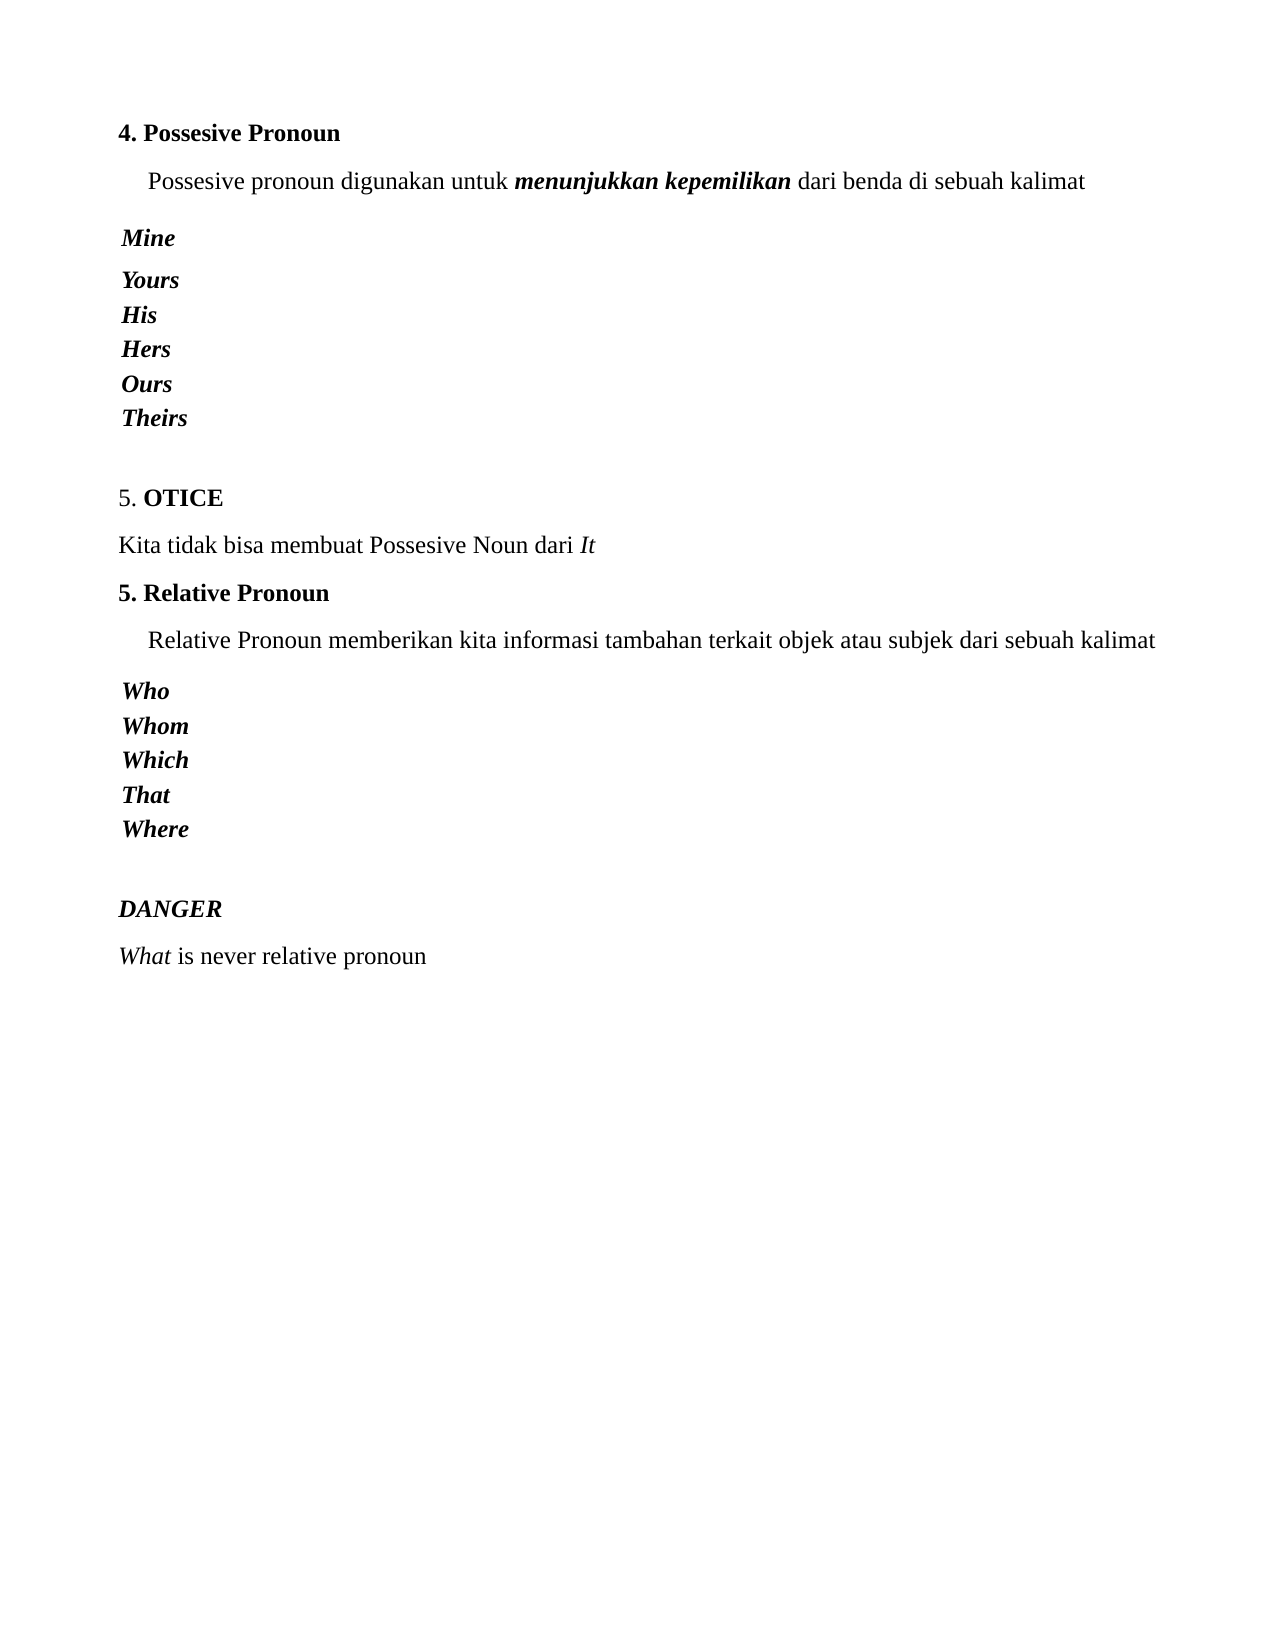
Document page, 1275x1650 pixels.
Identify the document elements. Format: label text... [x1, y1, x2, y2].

table_cell Theirs [118, 401, 197, 435]
table_cell [197, 297, 213, 331]
table_cell [199, 777, 215, 812]
table_cell [199, 812, 215, 846]
text What is never relative pronoun [118, 941, 1157, 970]
table_cell Which [118, 743, 199, 777]
table_cell Whom [118, 708, 199, 742]
table_header Mine [118, 213, 197, 262]
table_cell [197, 331, 213, 366]
text Relative Pronoun memberikan kita informasi tambahan terkait objek atau subjek dari sebuah kalimat [118, 626, 1157, 654]
table_cell Where [118, 812, 199, 846]
text 5. Relative Pronoun [118, 578, 1157, 607]
text Possesive pronoun digunakan untuk menunjukkan kepemilikan dari benda di sebuah kalimat [118, 166, 1157, 194]
table_cell That [118, 777, 199, 812]
table_header Who [118, 673, 199, 708]
text Kita tidak bisa membuat Possesive Noun dari It [118, 530, 1157, 559]
text DANGER [118, 894, 1157, 922]
table_cell [197, 401, 213, 435]
table_cell [197, 366, 213, 401]
text 4. Possesive Pronoun [118, 118, 1157, 147]
table_cell Hers [118, 331, 197, 366]
table_header [199, 673, 215, 708]
table_cell Yours [118, 262, 197, 297]
table_cell His [118, 297, 197, 331]
table_header [197, 213, 213, 262]
table_cell [199, 708, 215, 742]
table_cell [197, 262, 213, 297]
table_cell Ours [118, 366, 197, 401]
table_cell [199, 743, 215, 777]
text 5. OTICE [118, 483, 1157, 512]
